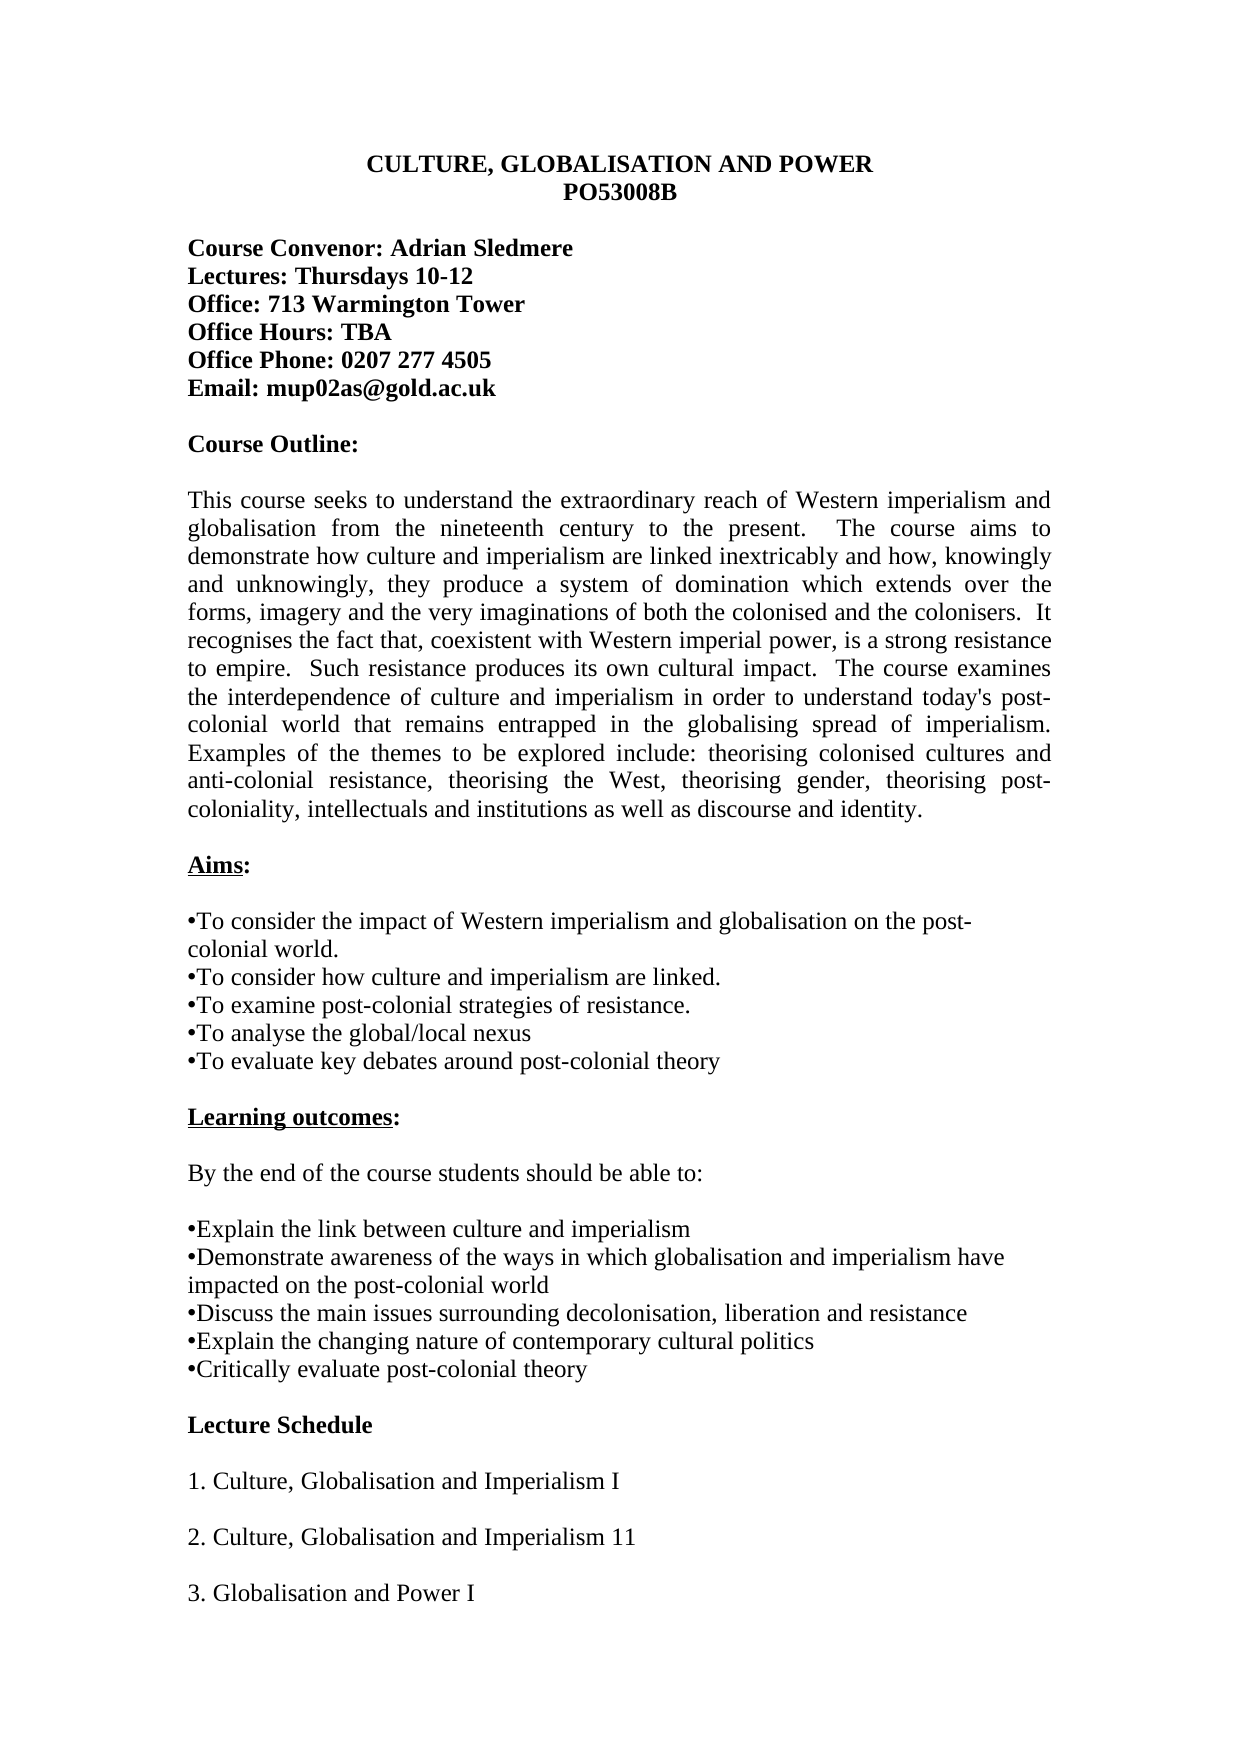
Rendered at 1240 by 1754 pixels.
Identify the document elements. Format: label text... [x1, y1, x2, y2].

text 3. Globalisation and Power I [187, 1579, 1052, 1607]
text Course Outline: [187, 430, 1052, 458]
text Course Convenor: Adrian Sledmere [187, 234, 1052, 262]
text 2. Culture, Globalisation and Imperialism 11 [187, 1523, 1098, 1551]
text CULTURE, GLOBALISATION AND POWER [187, 150, 1052, 178]
text By the end of the course students should be able to: [187, 1159, 1052, 1187]
text Email: mup02as@gold.ac.uk [187, 374, 1052, 402]
text Aims: [187, 851, 1052, 878]
list To examine post-colonial strategies of resistance. [187, 991, 1052, 1019]
list Explain the link between culture and imperialism [187, 1215, 1052, 1243]
list To analyse the global/local nexus [187, 1019, 1052, 1047]
text Lecture Schedule [187, 1411, 1052, 1439]
text 1. Culture, Globalisation and Imperialism I [187, 1467, 1098, 1495]
list Demonstrate awareness of the ways in which globalisation and imperialism have impacted on the post-colonial world [187, 1243, 1052, 1299]
text This course seeks to understand the extraordinary reach of Western imperialism and globalisation from the nineteenth century to the present. The course aims to demonstrate how culture and imperialism are linked inextricably and how, knowingly and unknowingly, they produce a system of domination which extends over the forms, imagery and the very imaginations of both the colonised and the colonisers. It recognises the fact that, coexistent with Western imperial power, is a strong resistance to empire. Such resistance produces its own cultural impact. The course examines the interdependence of culture and imperialism in order to understand today's post-colonial world that remains entrapped in the globalising spread of imperialism. Examples of the themes to be explored include: theorising colonised cultures and anti-colonial resistance, theorising the West, theorising gender, theorising post-coloniality, intellectuals and institutions as well as discourse and identity. [187, 486, 1052, 822]
text Office Phone: 0207 277 4505 [187, 346, 1052, 374]
text PO53008B [187, 178, 1052, 206]
text Office: 713 Warmington Tower [187, 290, 1052, 318]
text Lectures: Thursdays 10-12 [187, 262, 1052, 290]
text Office Hours: TBA [187, 318, 1052, 346]
list To evaluate key debates around post-colonial theory [187, 1047, 1052, 1075]
list To consider the impact of Western imperialism and globalisation on the post-colonial world. [187, 907, 1052, 963]
list Critically evaluate post-colonial theory [187, 1355, 1052, 1383]
list To consider how culture and imperialism are linked. [187, 963, 1052, 991]
list Explain the changing nature of contemporary cultural politics [187, 1327, 1052, 1355]
text Learning outcomes: [187, 1103, 1052, 1131]
list Discuss the main issues surrounding decolonisation, liberation and resistance [187, 1299, 1052, 1327]
